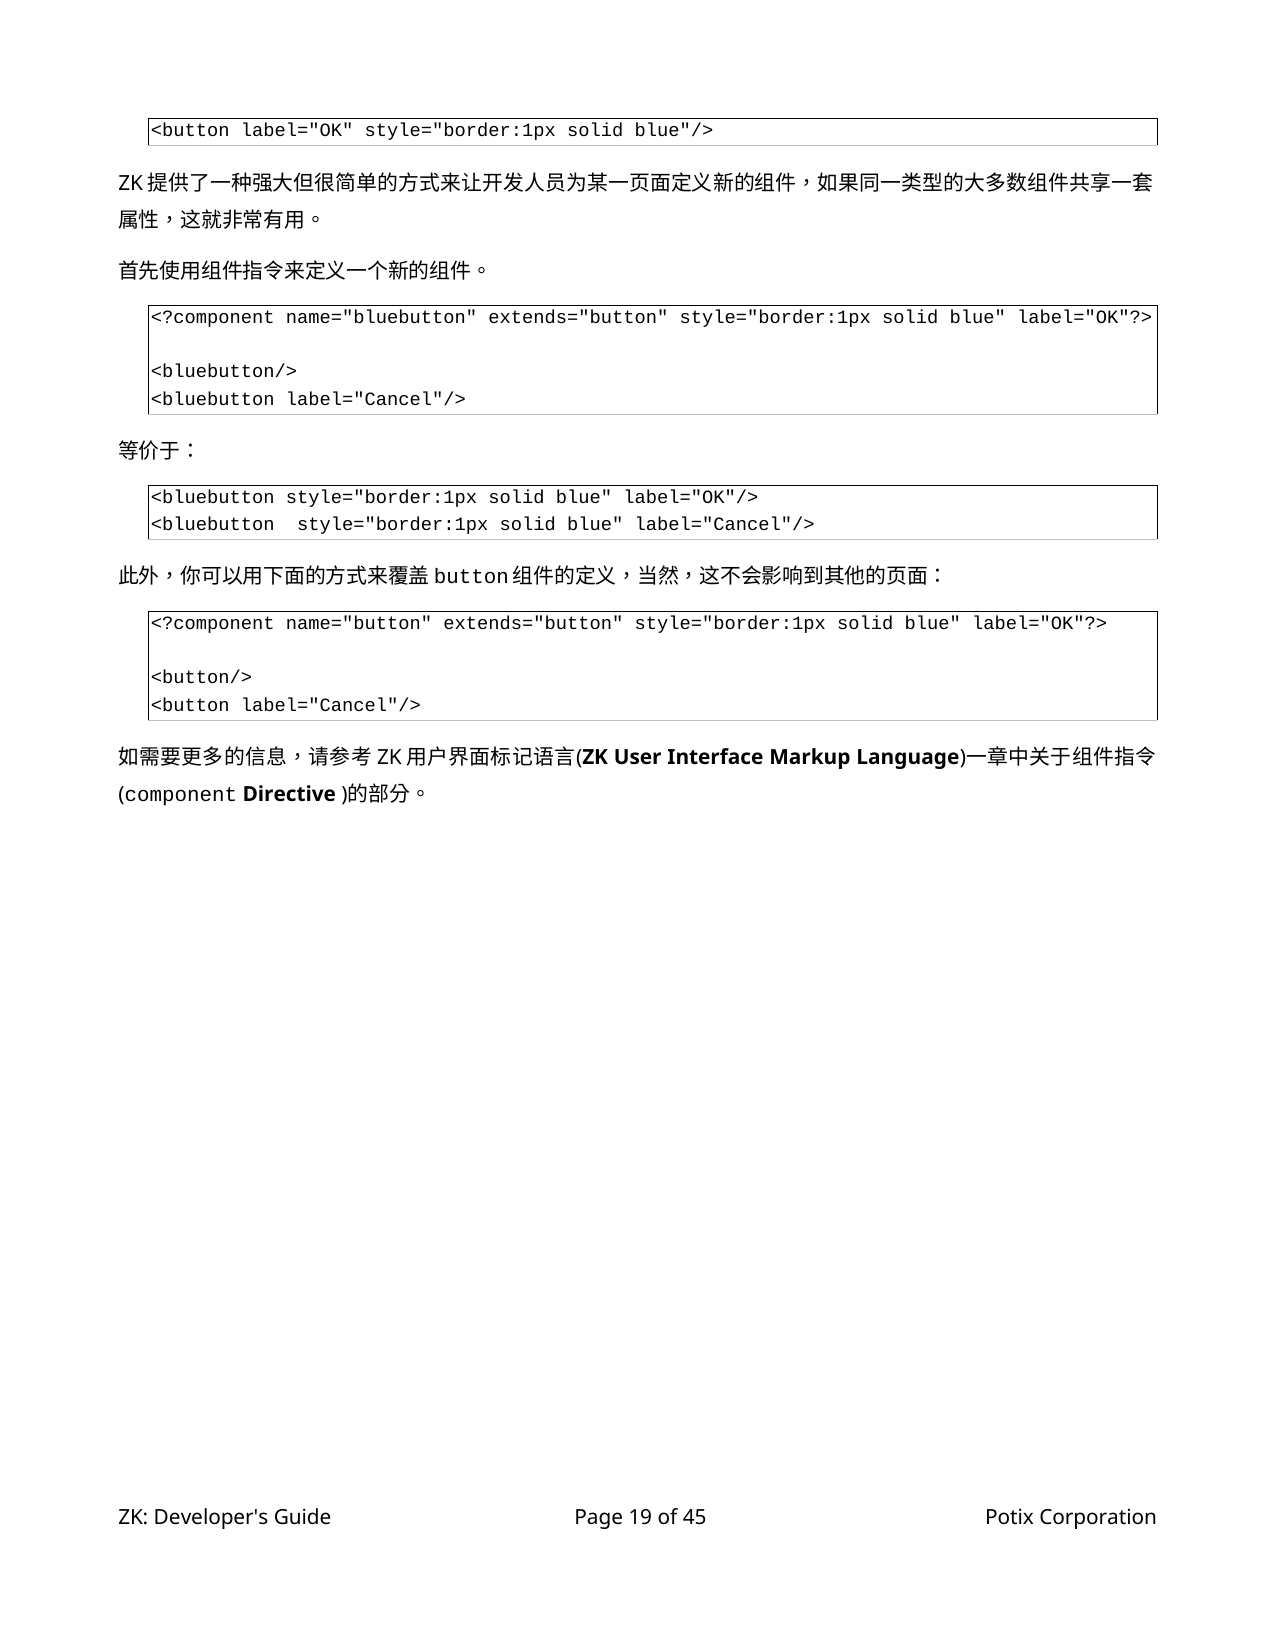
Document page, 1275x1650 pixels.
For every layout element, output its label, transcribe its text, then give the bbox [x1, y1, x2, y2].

text 等价于： [118, 434, 1157, 464]
text 如需要更多的信息，请参考ZK用户界面标记语言(ZK User Interface Markup Language)一章中关于组件指令(component Directive )的部分。 [118, 740, 1157, 808]
text 首先使用组件指令来定义一个新的组件。 [118, 254, 1157, 284]
text <?component name="bluebutton" extends="button" style="border:1px solid blue" label="OK"?> [149, 306, 1157, 329]
text <bluebutton label="Cancel"/> [149, 386, 1157, 414]
text <button label="Cancel"/> [149, 692, 1157, 720]
text <bluebutton style="border:1px solid blue" label="OK"/> [149, 486, 1157, 509]
text <button/> [149, 665, 1157, 689]
text <button label="OK" style="border:1px solid blue"/> [149, 119, 1157, 145]
text <bluebutton/> [149, 359, 1157, 383]
text 此外，你可以用下面的方式来覆盖button组件的定义，当然，这不会影响到其他的页面： [118, 560, 1157, 590]
text <?component name="button" extends="button" style="border:1px solid blue" label="OK"?> [149, 612, 1157, 635]
text ZK提供了一种强大但很简单的方式来让开发人员为某一页面定义新的组件，如果同一类型的大多数组件共享一套属性，这就非常有用。 [118, 166, 1157, 233]
text <bluebutton style="border:1px solid blue" label="Cancel"/> [149, 512, 1157, 539]
